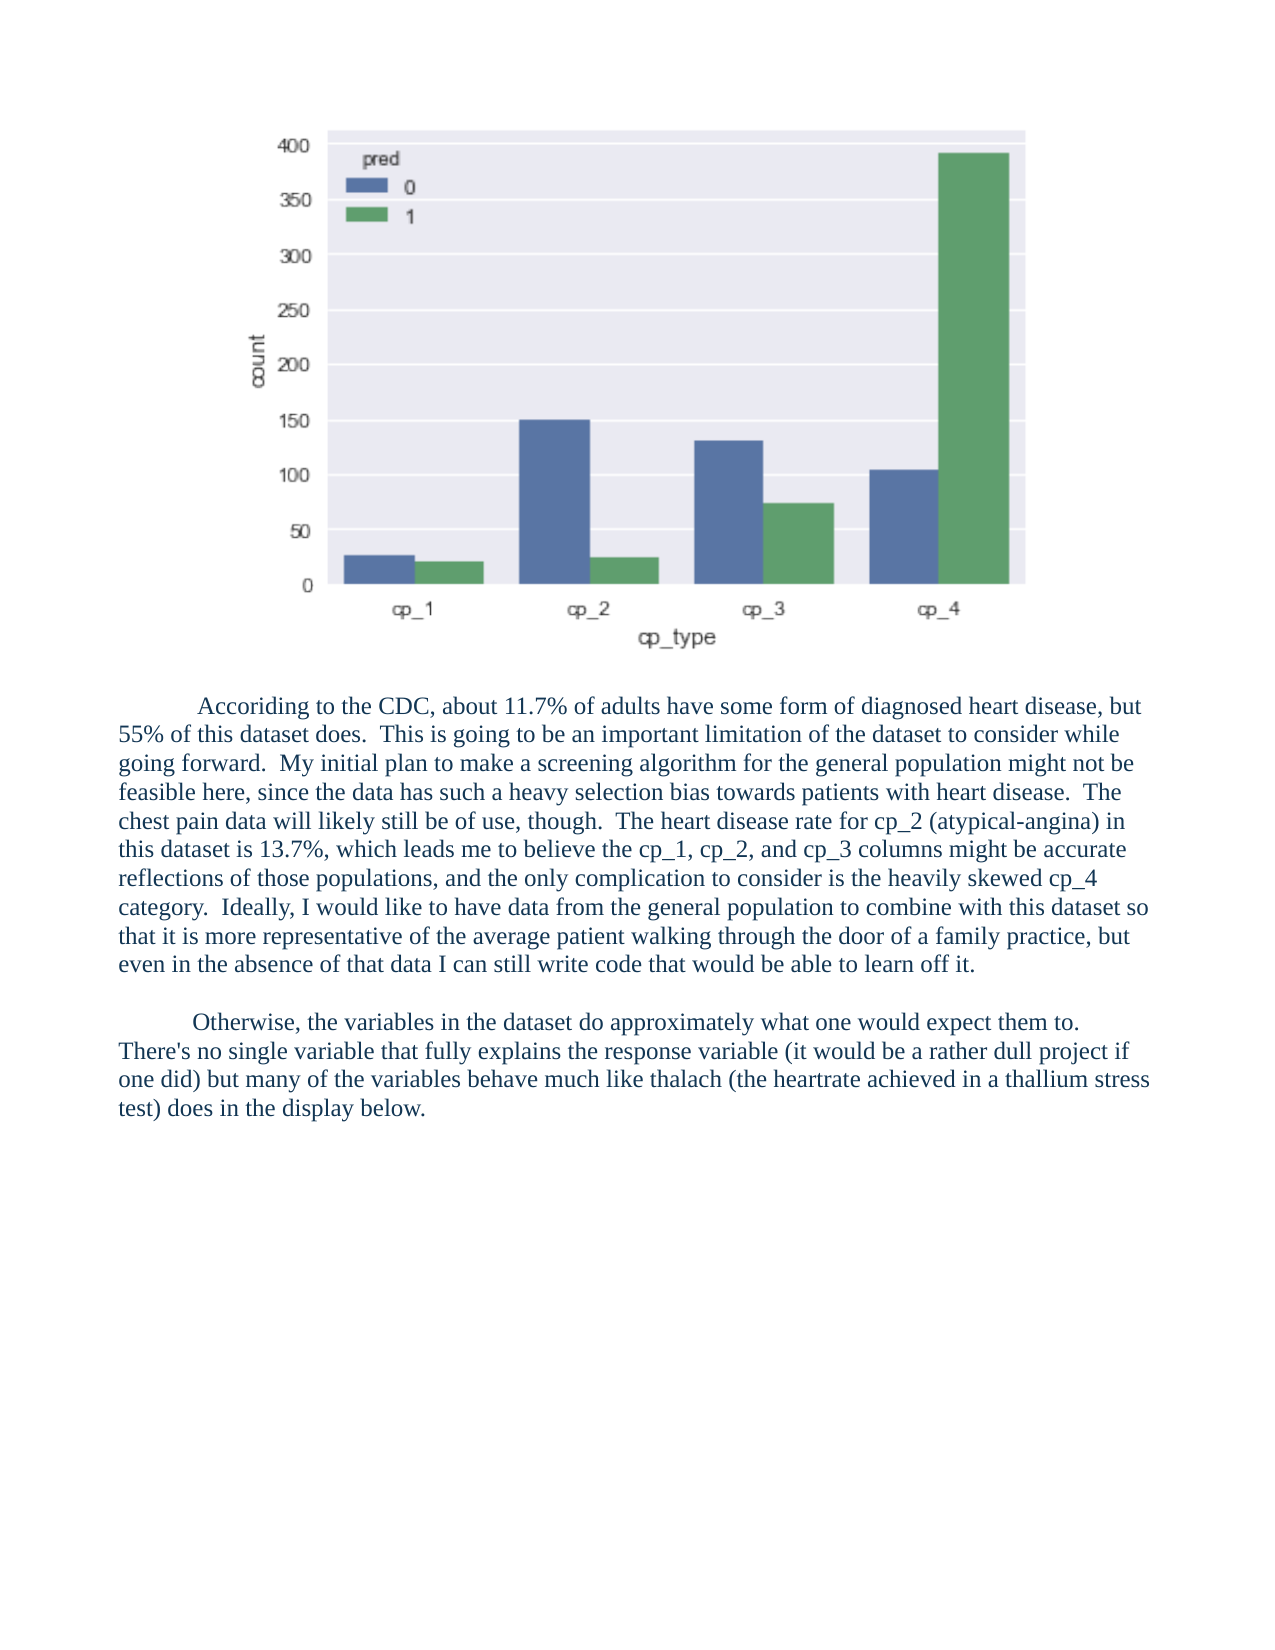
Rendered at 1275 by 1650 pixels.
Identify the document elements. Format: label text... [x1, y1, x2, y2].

text Otherwise, the variables in the dataset do approximately what one would expect them to. There's no single variable that fully explains the response variable (it would be a rather dull project if one did) but many of the variables behave much like thalach (the heartrate achieved in a thallium stress test) does in the display below. [118, 1007, 1157, 1122]
text Accoriding to the CDC, about 11.7% of adults have some form of diagnosed heart disease, but 55% of this dataset does. This is going to be an important limitation of the dataset to consider while going forward. My initial plan to make a screening algorithm for the general population might not be feasible here, since the data has such a heavy selection bias towards patients with heart disease. The chest pain data will likely still be of use, though. The heart disease rate for cp_2 (atypical-angina) in this dataset is 13.7%, which leads me to believe the cp_1, cp_2, and cp_3 columns might be accurate reflections of those populations, and the only complication to consider is the heavily skewed cp_4 category. Ideally, I would like to have data from the general population to combine with this dataset so that it is more representative of the average patient walking through the door of a family practice, but even in the absence of that data I can still write code that would be able to learn off it. [118, 691, 1157, 978]
picture [234, 118, 1041, 662]
